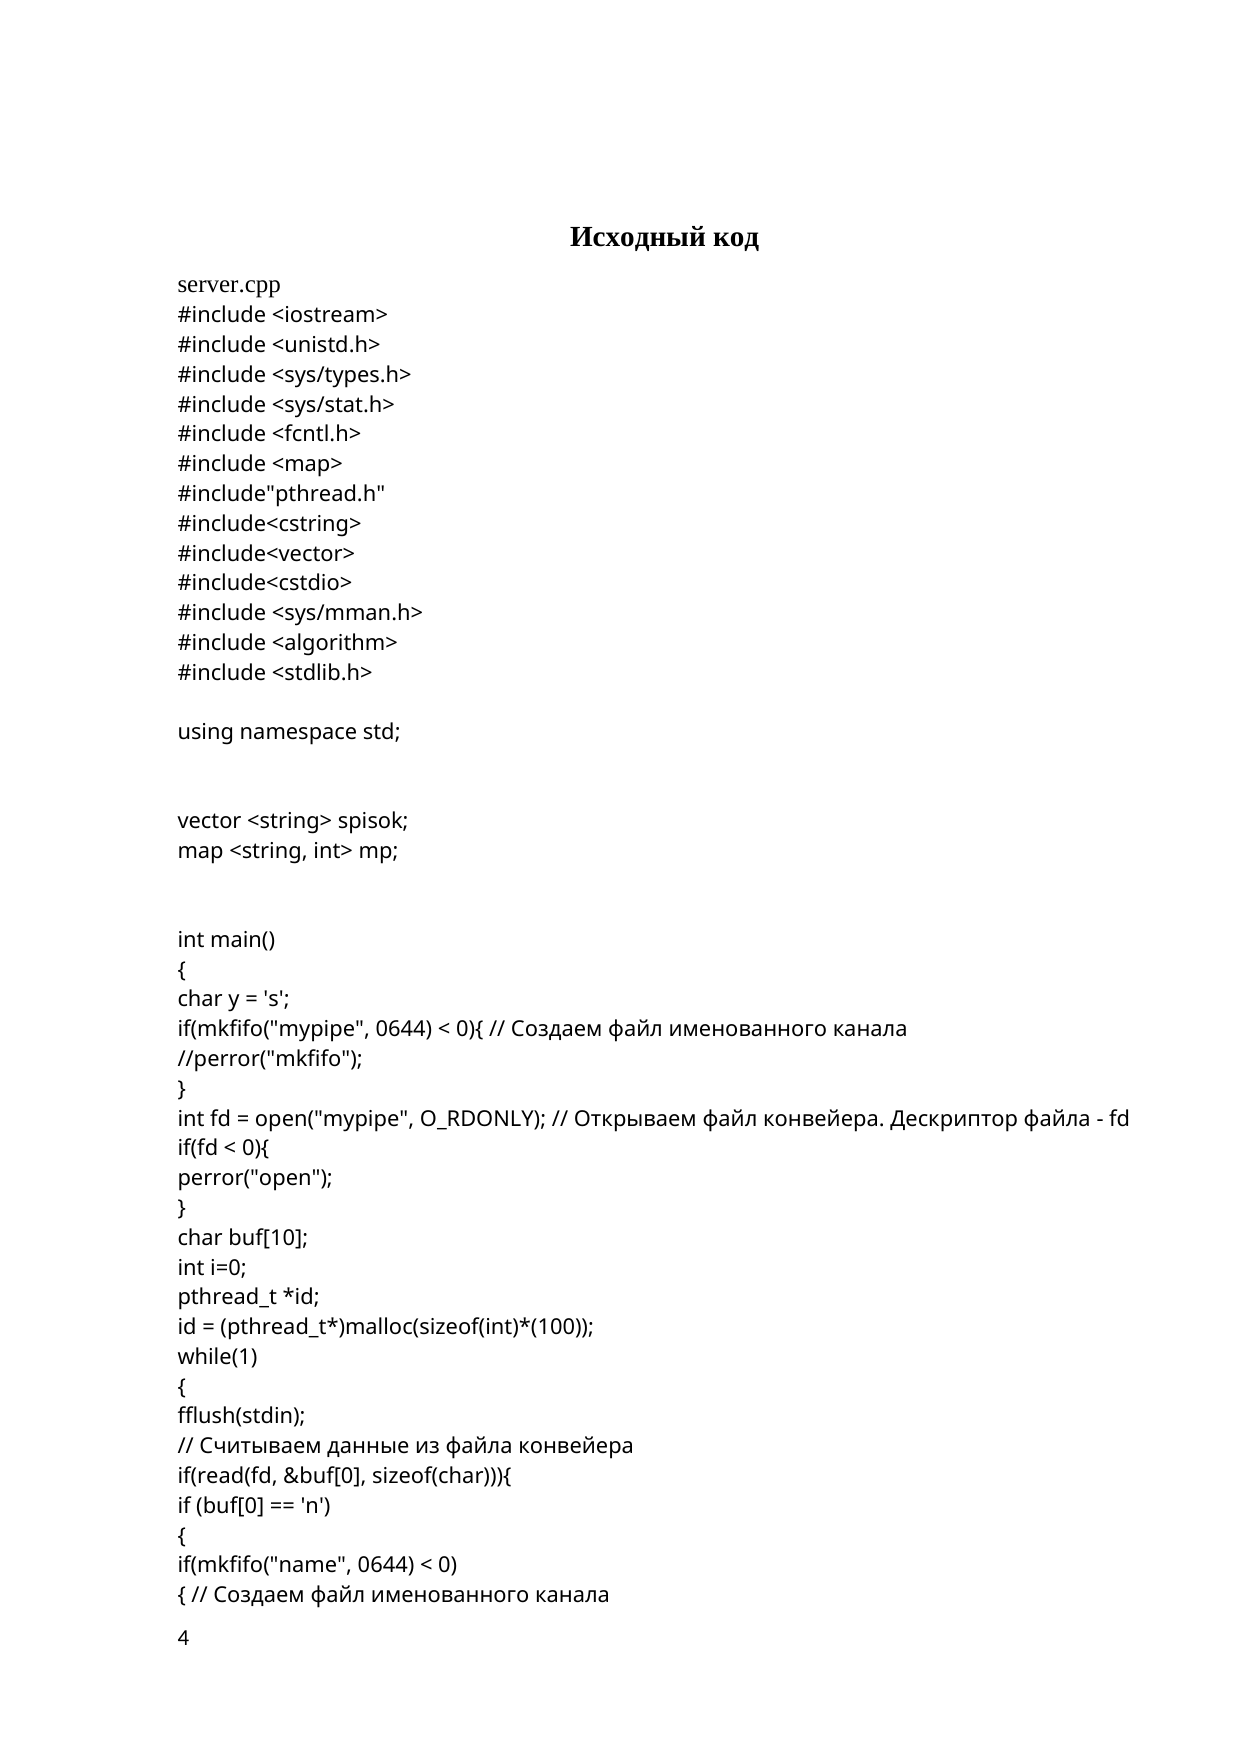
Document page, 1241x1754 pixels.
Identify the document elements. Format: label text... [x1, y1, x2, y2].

text #include<vector> [177, 537, 1152, 567]
text #include"pthread.h" [177, 478, 1152, 508]
text Исходный код [177, 219, 1152, 252]
text if(read(fd, &buf[0], sizeof(char))){ [177, 1460, 1152, 1490]
text #include <algorithm> [177, 627, 1152, 657]
text char y = 's'; [177, 983, 1152, 1013]
text #include <stdlib.h> [177, 657, 1152, 686]
text using namespace std; [177, 716, 1152, 746]
text if(fd < 0){ [177, 1132, 1152, 1162]
text #include<cstdio> [177, 567, 1152, 597]
text int main() [177, 924, 1152, 954]
text int i=0; [177, 1252, 1152, 1281]
text #include <fcntl.h> [177, 418, 1152, 448]
text { // Создаем файл именованного канала [177, 1579, 1152, 1609]
text char buf[10]; [177, 1222, 1152, 1252]
text if(mkfifo("mypipe", 0644) < 0){ // Создаем файл именованного канала [177, 1013, 1152, 1043]
text if(mkfifo("name", 0644) < 0) [177, 1549, 1152, 1579]
text fflush(stdin); [177, 1401, 1152, 1430]
text if (buf[0] == 'n') [177, 1490, 1152, 1520]
text // Считываем данные из файла конвейера [177, 1430, 1152, 1460]
text #include <sys/types.h> [177, 359, 1152, 388]
text pthread_t *id; [177, 1281, 1152, 1311]
text #include <iostream> [177, 299, 1152, 329]
text { [177, 954, 1152, 983]
text #include <map> [177, 448, 1152, 478]
text { [177, 1520, 1152, 1549]
text perror("open"); [177, 1162, 1152, 1192]
text map <string, int> mp; [177, 835, 1152, 865]
text { [177, 1371, 1152, 1401]
text while(1) [177, 1341, 1152, 1371]
text #include<cstring> [177, 508, 1152, 537]
text #include <sys/stat.h> [177, 388, 1152, 418]
text } [177, 1073, 1152, 1103]
text id = (pthread_t*)malloc(sizeof(int)*(100)); [177, 1311, 1152, 1341]
text //perror("mkfifo"); [177, 1043, 1152, 1073]
text } [177, 1192, 1152, 1222]
text server.cpp [177, 269, 1152, 298]
text int fd = open("mypipe", O_RDONLY); // Открываем файл конвейера. Дескриптор файла - fd [177, 1103, 1152, 1132]
text vector <string> spisok; [177, 805, 1152, 835]
text #include <unistd.h> [177, 329, 1152, 359]
text #include <sys/mman.h> [177, 597, 1152, 627]
